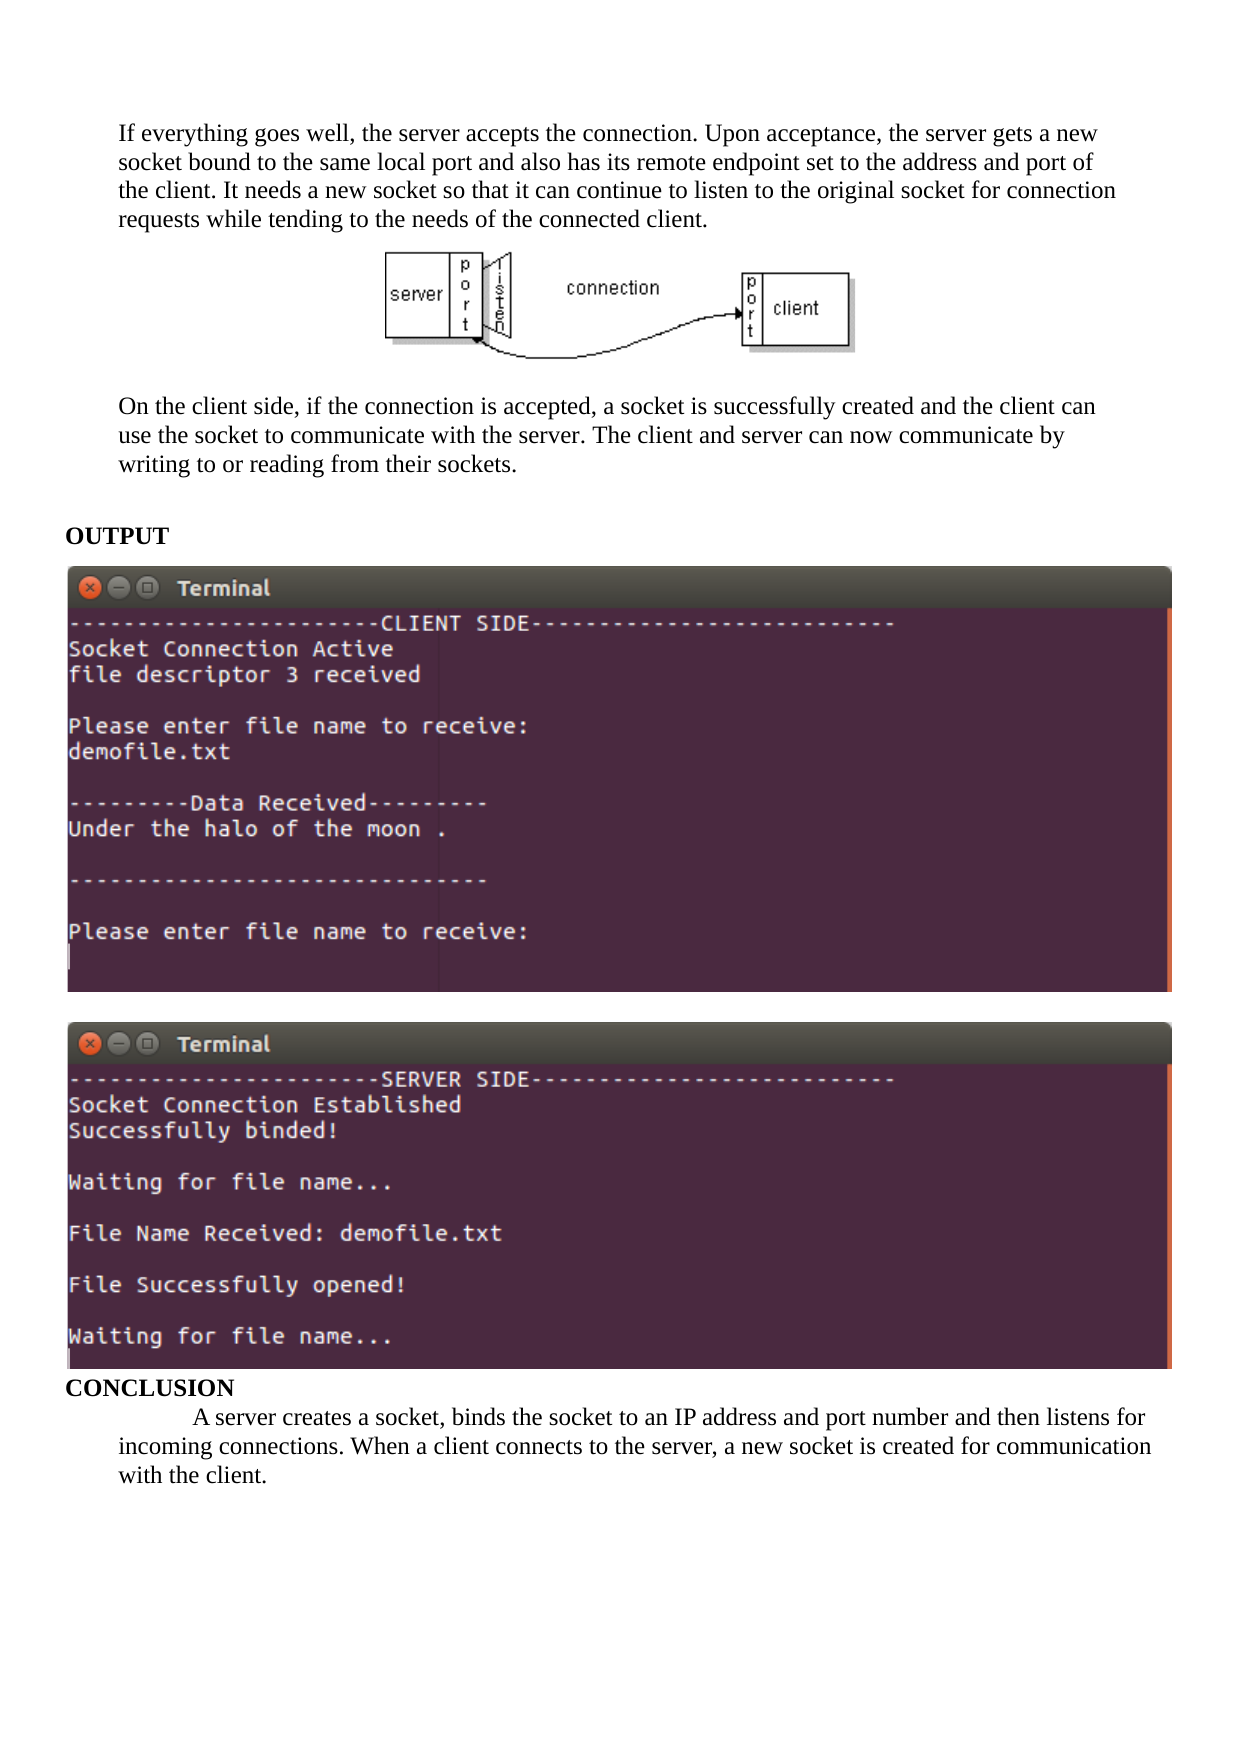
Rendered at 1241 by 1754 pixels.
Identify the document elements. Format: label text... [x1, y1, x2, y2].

text A server creates a socket, binds the socket to an IP address and port number and then listens for incoming connections. When a client connects to the server, a new socket is created for communication with the client. [118, 1402, 1169, 1488]
text CONCLUSION [65, 608, 1169, 1402]
text OUTPUT [65, 517, 1169, 550]
text If everything goes well, the server accepts the connection. Upon acceptance, the server gets a new socket bound to the same local port and also has its remote endpoint set to the address and port of the client. It needs a new socket so that it can continue to listen to the original socket for connection requests while tending to the needs of the connected client. [118, 118, 1122, 233]
text On the client side, if the connection is accepted, a socket is successfully created and the client can use the socket to communicate with the server. The client and server can now communicate by writing to or reading from their sockets. [118, 391, 1122, 478]
